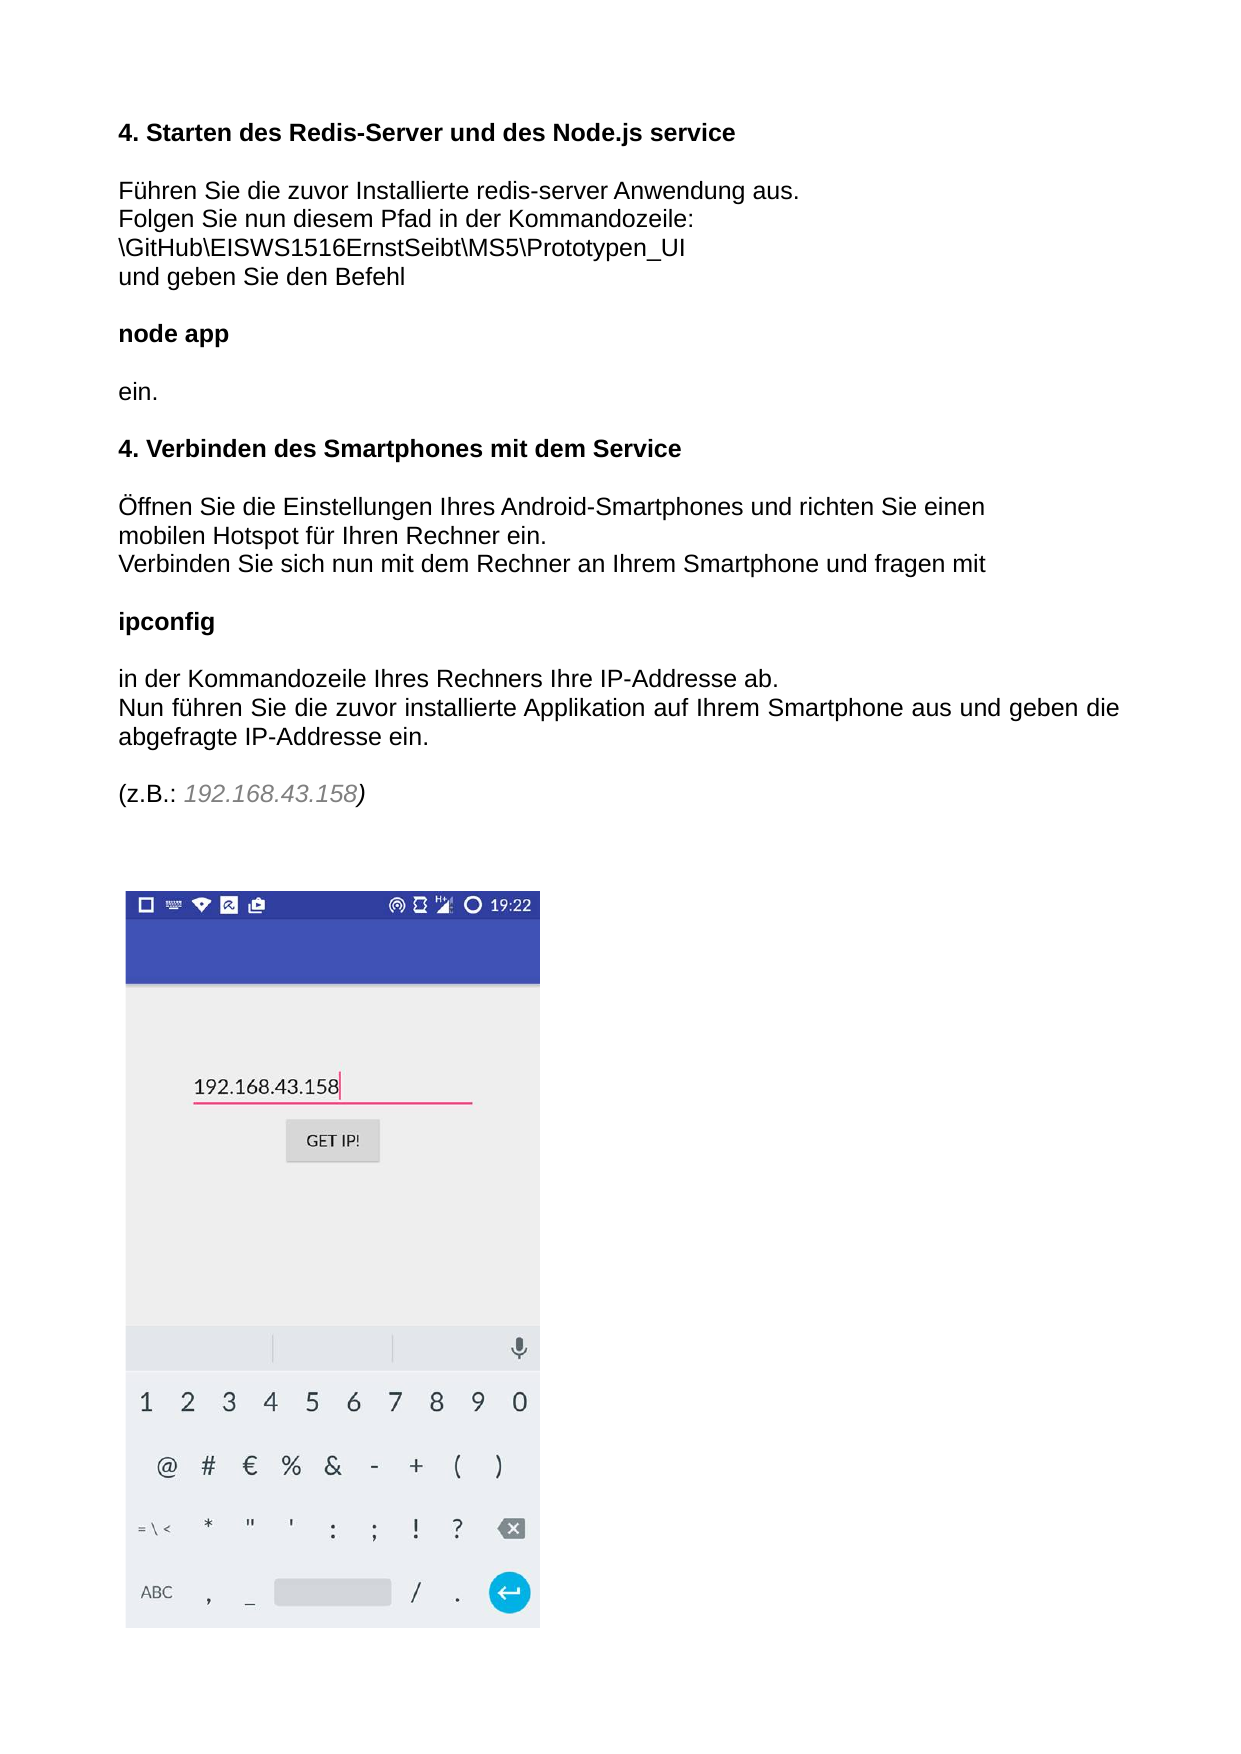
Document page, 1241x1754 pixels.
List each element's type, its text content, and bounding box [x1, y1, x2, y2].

text und geben Sie den Befehl [118, 262, 1122, 291]
text mobilen Hotspot für Ihren Rechner ein. [118, 521, 1122, 549]
text 4. Verbinden des Smartphones mit dem Service [118, 434, 1122, 463]
text in der Kommandozeile Ihres Rechners Ihre IP-Addresse ab. [118, 664, 1122, 693]
text node app [118, 319, 1122, 348]
text Öffnen Sie die Einstellungen Ihres Android-Smartphones und richten Sie einen [118, 463, 1122, 521]
text Nun führen Sie die zuvor installierte Applikation auf Ihrem Smartphone aus und geben die abgefragte IP-Addresse ein. [118, 693, 1122, 751]
text Verbinden Sie sich nun mit dem Rechner an Ihrem Smartphone und fragen mit [118, 549, 1122, 578]
text \GitHub\EISWS1516ErnstSeibt\MS5\Prototypen_UI [118, 233, 1122, 262]
text ipconfig [118, 607, 1122, 636]
text Folgen Sie nun diesem Pfad in der Kommandozeile: [118, 204, 1122, 233]
text Führen Sie die zuvor Installierte redis-server Anwendung aus. [118, 147, 1122, 204]
text 4. Starten des Redis-Server und des Node.js service [118, 118, 1122, 147]
picture [125, 891, 540, 1628]
text (z.B.: 192.168.43.158) [118, 779, 1122, 808]
text ein. [118, 377, 1122, 406]
